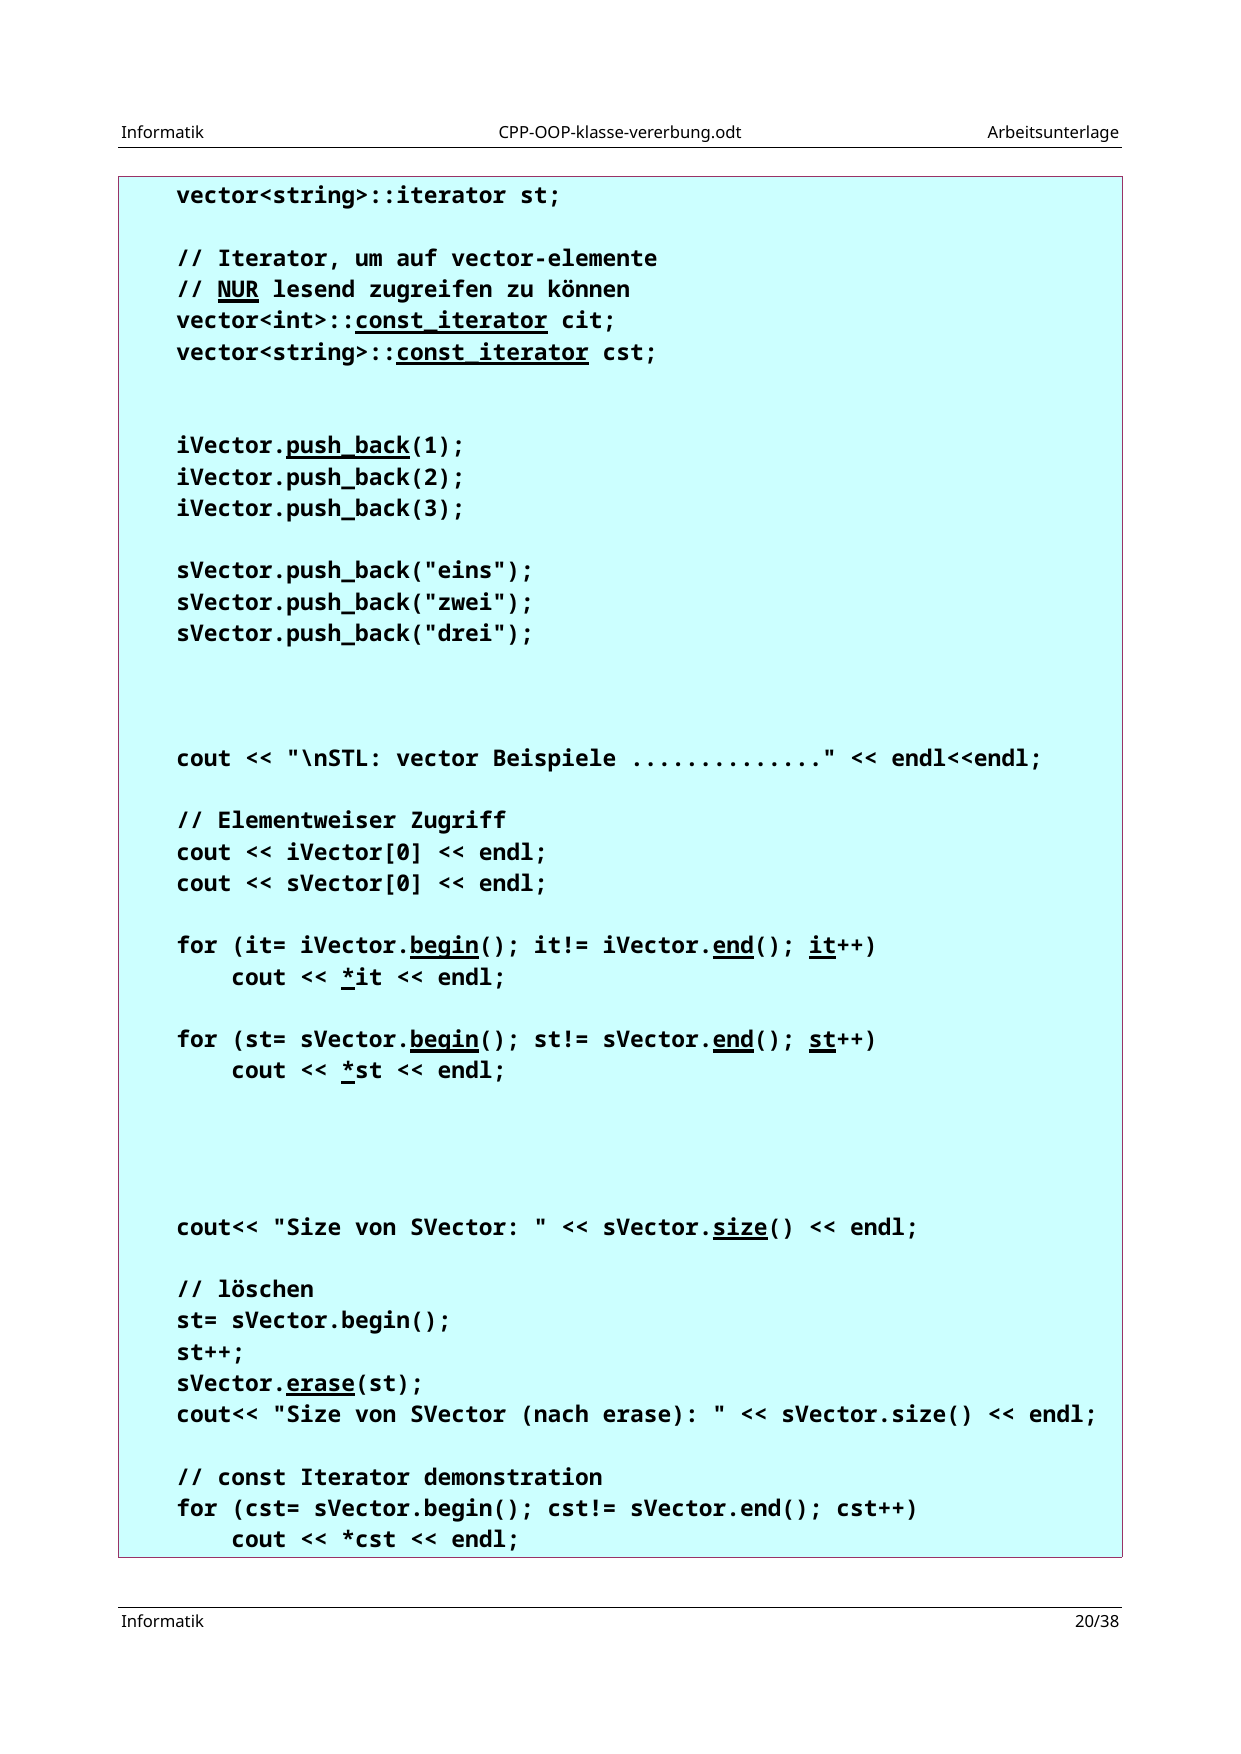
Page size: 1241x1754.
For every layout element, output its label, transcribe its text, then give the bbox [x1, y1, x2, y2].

text cout << *it << endl; [119, 957, 1122, 989]
text sVector.erase(st); [119, 1364, 1122, 1395]
text // löschen [119, 1270, 1122, 1301]
text cout << *cst << endl; [119, 1520, 1122, 1557]
text sVector.push_back("eins"); [119, 551, 1122, 582]
text cout << sVector[0] << endl; [119, 864, 1122, 895]
text vector<string>::const_iterator cst; [119, 332, 1122, 364]
text sVector.push_back("drei"); [119, 614, 1122, 645]
text // Iterator, um auf vector-elemente [119, 239, 1122, 270]
text cout << iVector[0] << endl; [119, 832, 1122, 864]
text iVector.push_back(1); [119, 426, 1122, 457]
text iVector.push_back(2); [119, 457, 1122, 489]
text for (cst= sVector.begin(); cst!= sVector.end(); cst++) [119, 1489, 1122, 1520]
text st++; [119, 1332, 1122, 1364]
text cout<< "Size von SVector (nach erase): " << sVector.size() << endl; [119, 1395, 1122, 1426]
text // Elementweiser Zugriff [119, 801, 1122, 832]
text // const Iterator demonstration [119, 1457, 1122, 1489]
text iVector.push_back(3); [119, 489, 1122, 520]
text vector<int>::const_iterator cit; [119, 301, 1122, 332]
text vector<string>::iterator st; [119, 177, 1122, 207]
text // NUR lesend zugreifen zu können [119, 270, 1122, 301]
text cout << "\nSTL: vector Beispiele .............." << endl<<endl; [119, 739, 1122, 770]
text for (st= sVector.begin(); st!= sVector.end(); st++) [119, 1020, 1122, 1051]
text sVector.push_back("zwei"); [119, 582, 1122, 614]
text cout << *st << endl; [119, 1051, 1122, 1082]
text for (it= iVector.begin(); it!= iVector.end(); it++) [119, 926, 1122, 957]
text cout<< "Size von SVector: " << sVector.size() << endl; [119, 1207, 1122, 1239]
text st= sVector.begin(); [119, 1301, 1122, 1332]
